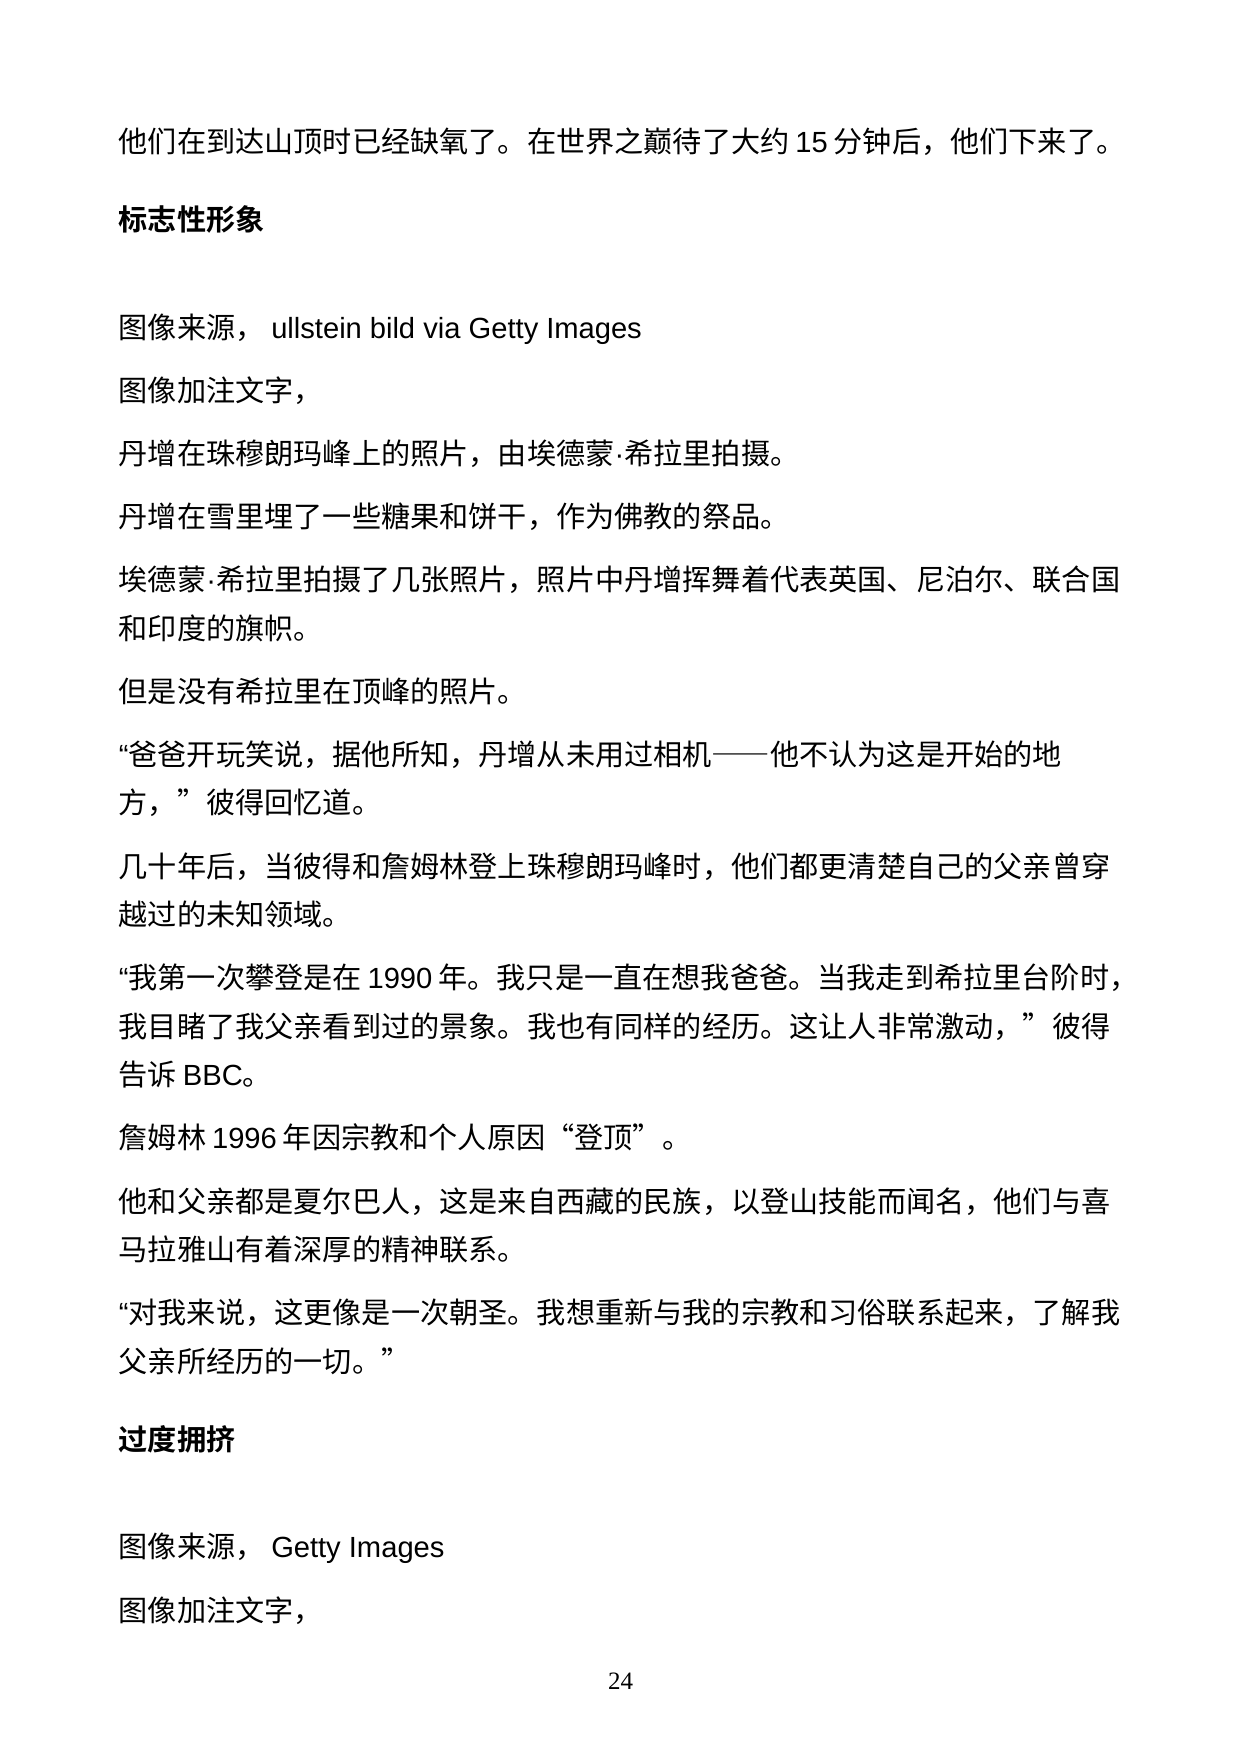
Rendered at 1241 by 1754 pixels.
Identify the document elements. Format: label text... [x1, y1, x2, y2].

text “我第一次攀登是在1990年。我只是一直在想我爸爸。当我走到希拉里台阶时，我目睹了我父亲看到过的景象。我也有同样的经历。这让人非常激动，”彼得告诉BBC。 [118, 955, 1122, 1094]
text 他们在到达山顶时已经缺氧了。在世界之巅待了大约15分钟后，他们下来了。 [118, 118, 1122, 161]
text 图像来源， ullstein bild via Getty Images [118, 304, 1122, 346]
text 丹增在雪里埋了一些糖果和饼干，作为佛教的祭品。 [118, 493, 1122, 536]
text 丹增在珠穆朗玛峰上的照片，由埃德蒙·希拉里拍摄。 [118, 430, 1122, 473]
text “对我来说，这更像是一次朝圣。我想重新与我的宗教和习俗联系起来，了解我父亲所经历的一切。” [118, 1290, 1122, 1381]
subtitle 标志性形象 [118, 196, 1122, 238]
text 图像加注文字， [118, 1587, 1122, 1629]
text 图像加注文字， [118, 367, 1122, 409]
text 他和父亲都是夏尔巴人，这是来自西藏的民族，以登山技能而闻名，他们与喜马拉雅山有着深厚的精神联系。 [118, 1178, 1122, 1269]
text “爸爸开玩笑说，据他所知，丹增从未用过相机——他不认为这是开始的地方，”彼得回忆道。 [118, 731, 1122, 822]
text 图像来源， Getty Images [118, 1524, 1122, 1566]
text 埃德蒙·希拉里拍摄了几张照片，照片中丹增挥舞着代表英国、尼泊尔、联合国和印度的旗帜。 [118, 557, 1122, 647]
text 但是没有希拉里在顶峰的照片。 [118, 668, 1122, 711]
text 几十年后，当彼得和詹姆林登上珠穆朗玛峰时，他们都更清楚自己的父亲曾穿越过的未知领域。 [118, 843, 1122, 934]
subtitle 过度拥挤 [118, 1416, 1122, 1458]
text 詹姆林1996年因宗教和个人原因“登顶”。 [118, 1115, 1122, 1157]
